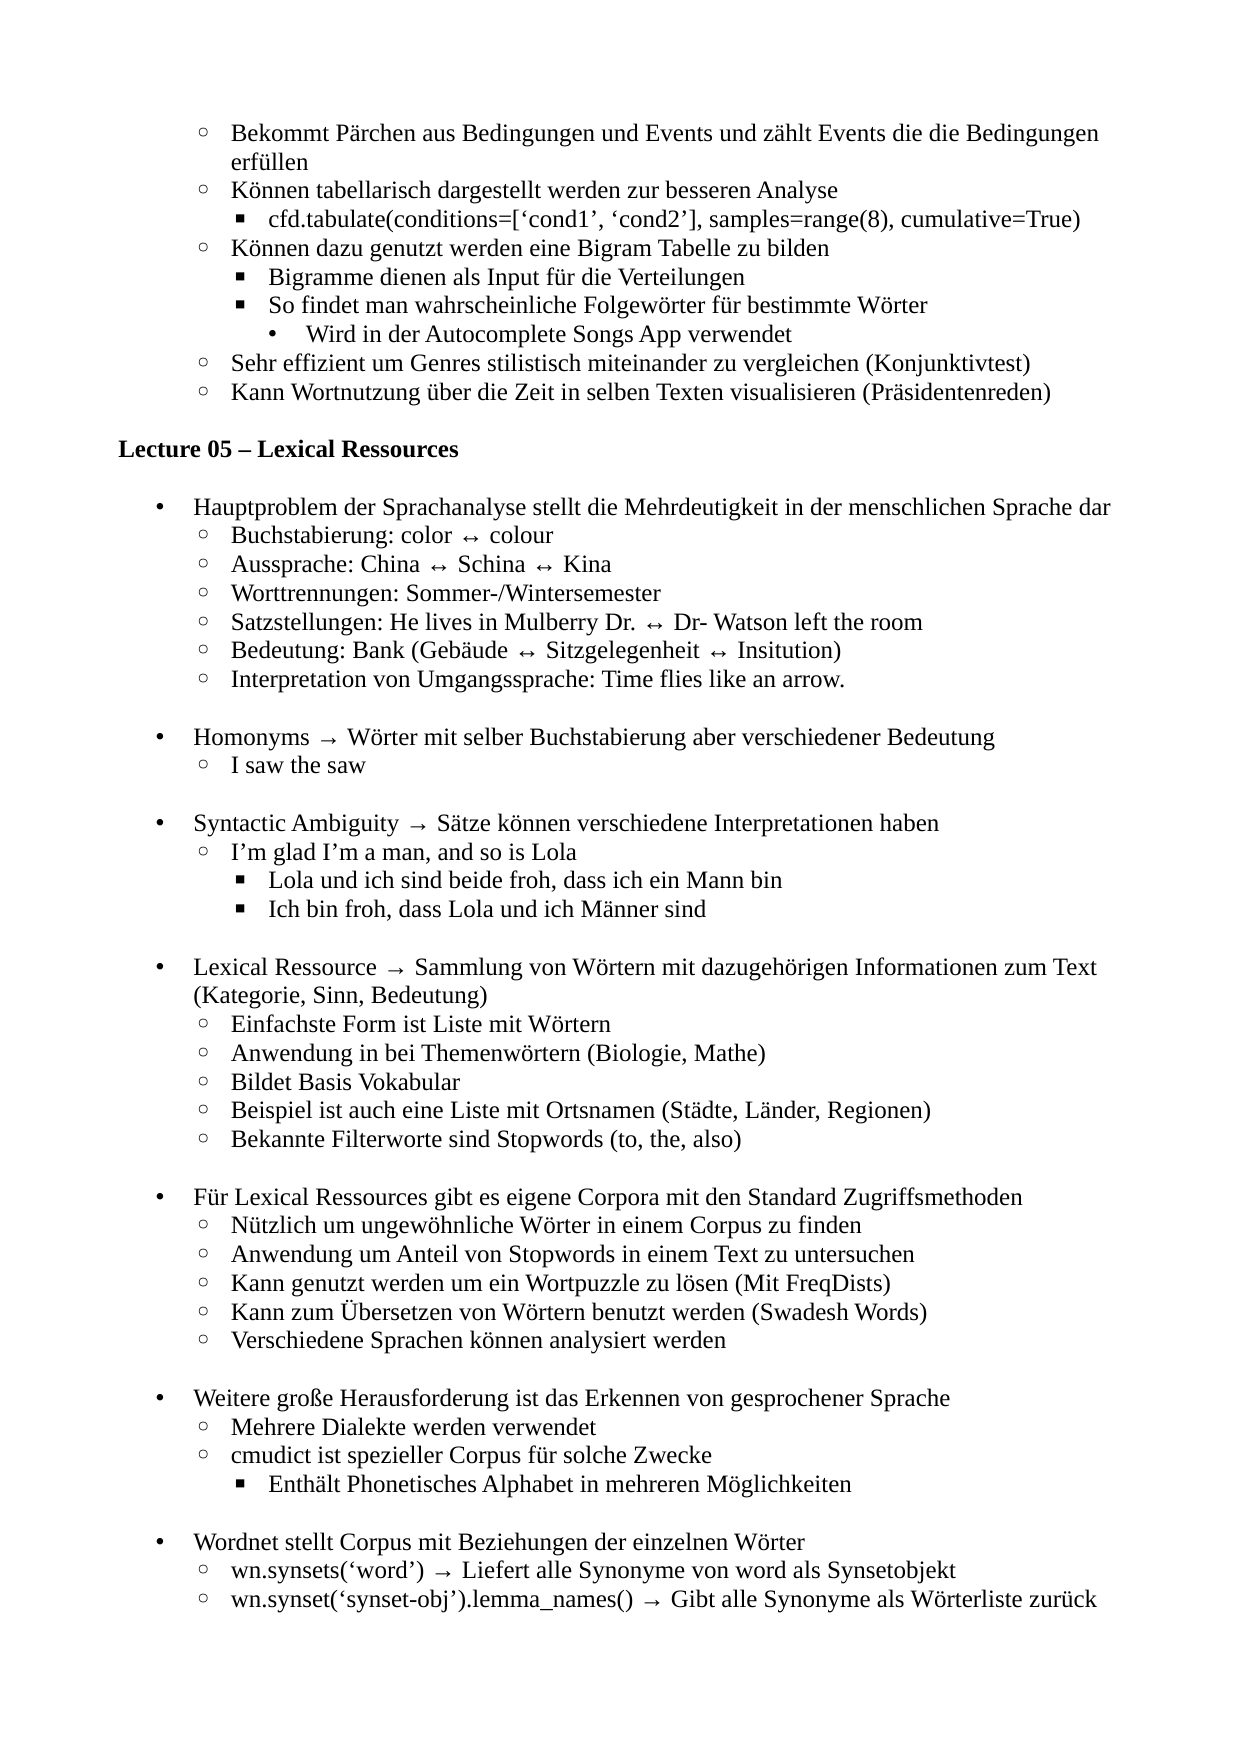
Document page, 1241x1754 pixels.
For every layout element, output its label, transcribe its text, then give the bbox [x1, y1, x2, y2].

list cmudict ist spezieller Corpus für solche Zwecke [193, 1441, 1122, 1469]
list cfd.tabulate(conditions=[‘cond1’, ‘cond2’], samples=range(8), cumulative=True) [231, 204, 1122, 233]
list Enthält Phonetisches Alphabet in mehreren Möglichkeiten [231, 1469, 1122, 1498]
list Können dazu genutzt werden eine Bigram Tabelle zu bilden [193, 233, 1122, 262]
list Lola und ich sind beide froh, dass ich ein Mann bin [231, 866, 1122, 894]
list Sehr effizient um Genres stilistisch miteinander zu vergleichen (Konjunktivtest) [193, 348, 1122, 377]
list I’m glad I’m a man, and so is Lola [193, 837, 1122, 866]
list Hauptproblem der Sprachanalyse stellt die Mehrdeutigkeit in der menschlichen Sprache dar [156, 492, 1122, 521]
list Anwendung in bei Themenwörtern (Biologie, Mathe) [193, 1038, 1122, 1067]
list Nützlich um ungewöhnliche Wörter in einem Corpus zu finden [193, 1211, 1122, 1239]
list Bildet Basis Vokabular [193, 1067, 1122, 1096]
text Lecture 05 – Lexical Ressources [118, 434, 1122, 463]
list Bekannte Filterworte sind Stopwords (to, the, also) [193, 1124, 1122, 1153]
list wn.synsets(‘word’) → Liefert alle Synonyme von word als Synsetobjekt [193, 1556, 1122, 1584]
list Satzstellungen: He lives in Mulberry Dr. ↔ Dr- Watson left the room [193, 607, 1122, 636]
list Verschiedene Sprachen können analysiert werden [193, 1326, 1122, 1354]
list Kann Wortnutzung über die Zeit in selben Texten visualisieren (Präsidentenreden) [193, 377, 1122, 406]
list Können tabellarisch dargestellt werden zur besseren Analyse [193, 176, 1122, 204]
list Für Lexical Ressources gibt es eigene Corpora mit den Standard Zugriffsmethoden [156, 1182, 1122, 1211]
list Weitere große Herausforderung ist das Erkennen von gesprochener Sprache [156, 1383, 1122, 1412]
list Bedeutung: Bank (Gebäude ↔ Sitzgelegenheit ↔ Insitution) [193, 636, 1122, 664]
list Ich bin froh, dass Lola und ich Männer sind [231, 894, 1122, 923]
list Worttrennungen: Sommer-/Wintersemester [193, 578, 1122, 607]
list Einfachste Form ist Liste mit Wörtern [193, 1009, 1122, 1038]
list Mehrere Dialekte werden verwendet [193, 1412, 1122, 1441]
list Anwendung um Anteil von Stopwords in einem Text zu untersuchen [193, 1239, 1122, 1268]
list Beispiel ist auch eine Liste mit Ortsnamen (Städte, Länder, Regionen) [193, 1096, 1122, 1124]
list Wordnet stellt Corpus mit Beziehungen der einzelnen Wörter [156, 1527, 1122, 1556]
list Bekommt Pärchen aus Bedingungen und Events und zählt Events die die Bedingungen erfüllen [193, 118, 1122, 176]
list Bigramme dienen als Input für die Verteilungen [231, 262, 1122, 291]
list I saw the saw [193, 751, 1122, 779]
list Kann zum Übersetzen von Wörtern benutzt werden (Swadesh Words) [193, 1297, 1122, 1326]
list Wird in der Autocomplete Songs App verwendet [268, 319, 1122, 348]
list Kann genutzt werden um ein Wortpuzzle zu lösen (Mit FreqDists) [193, 1268, 1122, 1297]
list wn.synset(‘synset-obj’).lemma_names() → Gibt alle Synonyme als Wörterliste zurück [193, 1584, 1122, 1613]
list Lexical Ressource → Sammlung von Wörtern mit dazugehörigen Informationen zum Text (Kategorie, Sinn, Bedeutung) [156, 952, 1122, 1009]
list Aussprache: China ↔ Schina ↔ Kina [193, 549, 1122, 578]
list Syntactic Ambiguity → Sätze können verschiedene Interpretationen haben [156, 808, 1122, 837]
list So findet man wahrscheinliche Folgewörter für bestimmte Wörter [231, 291, 1122, 319]
list Buchstabierung: color ↔ colour [193, 521, 1122, 549]
list Interpretation von Umgangssprache: Time flies like an arrow. [193, 664, 1122, 693]
list Homonyms → Wörter mit selber Buchstabierung aber verschiedener Bedeutung [156, 722, 1122, 751]
